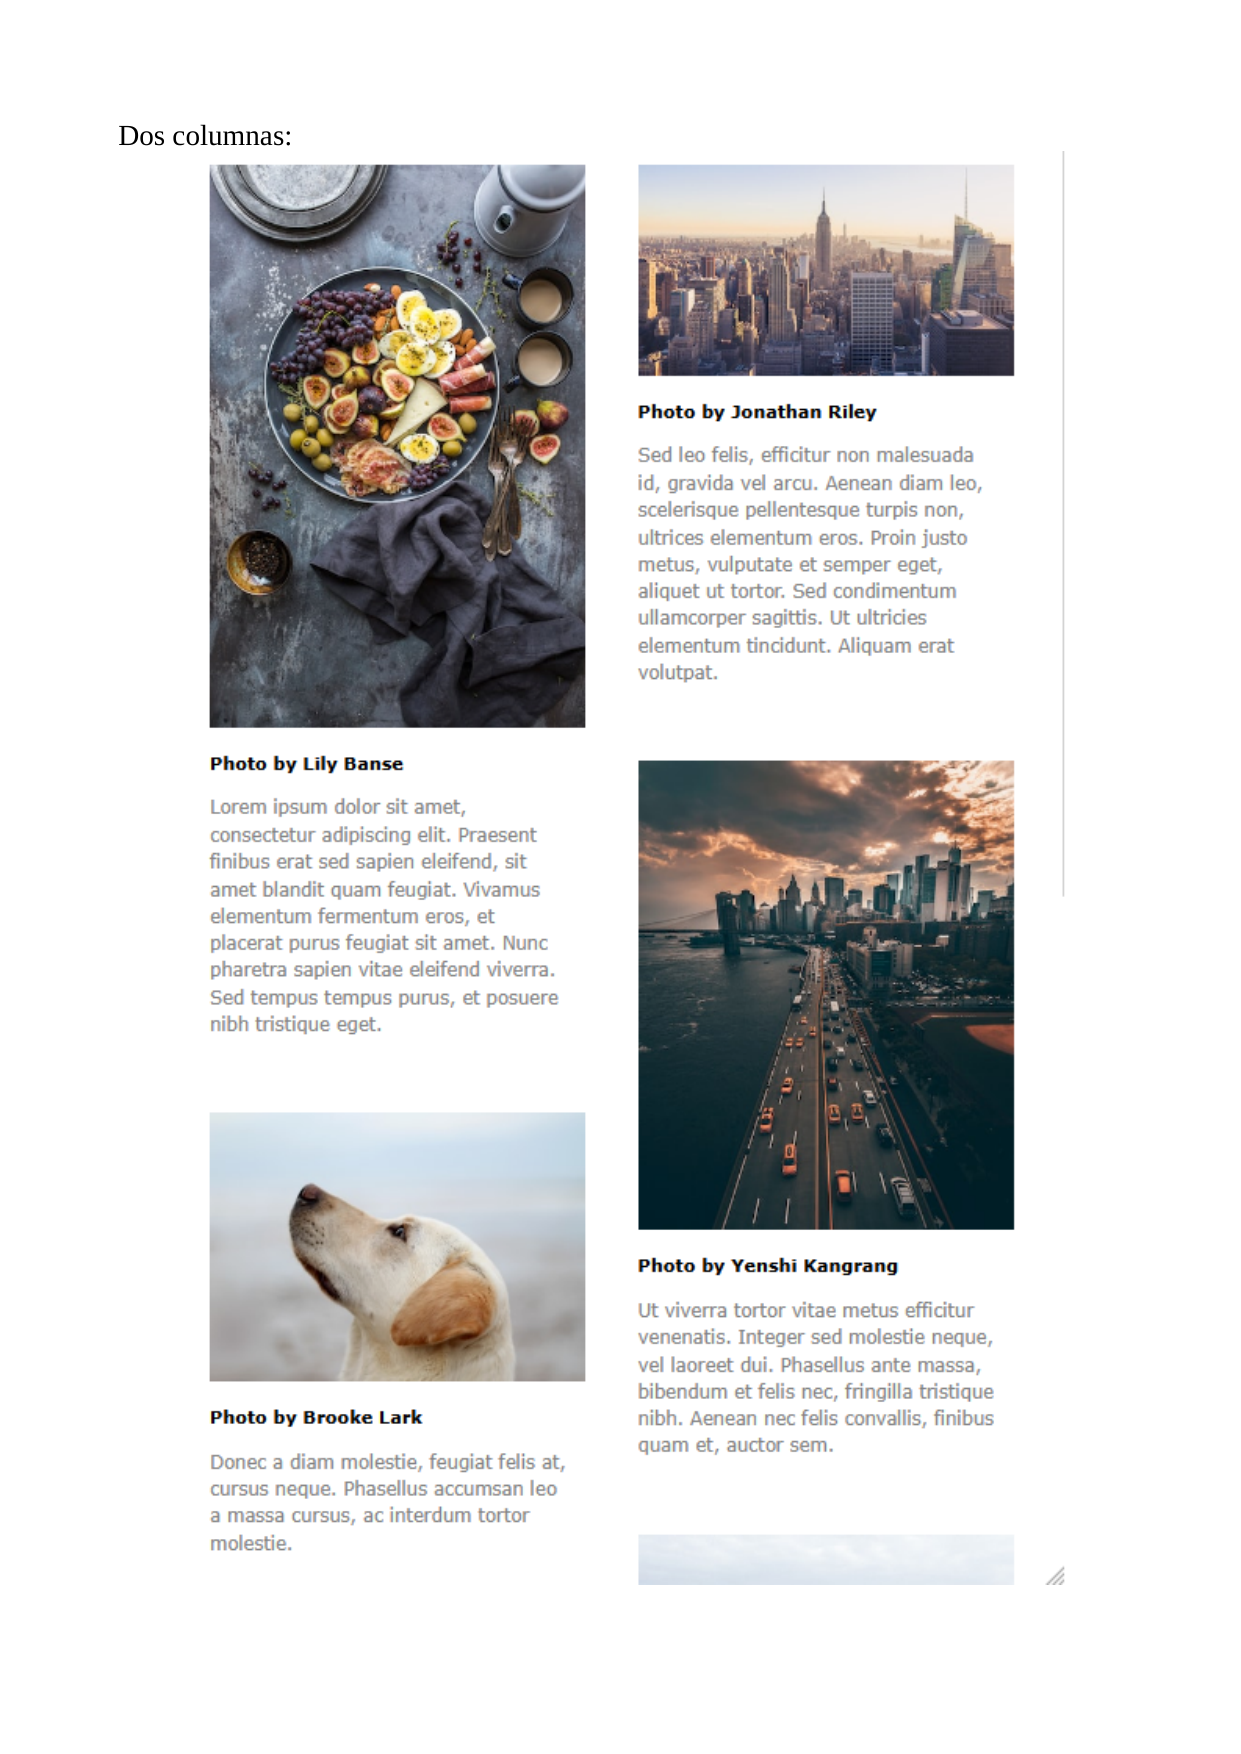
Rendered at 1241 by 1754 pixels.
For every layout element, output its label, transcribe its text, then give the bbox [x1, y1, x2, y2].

picture [174, 151, 1066, 1585]
text Dos columnas: [118, 118, 1122, 152]
